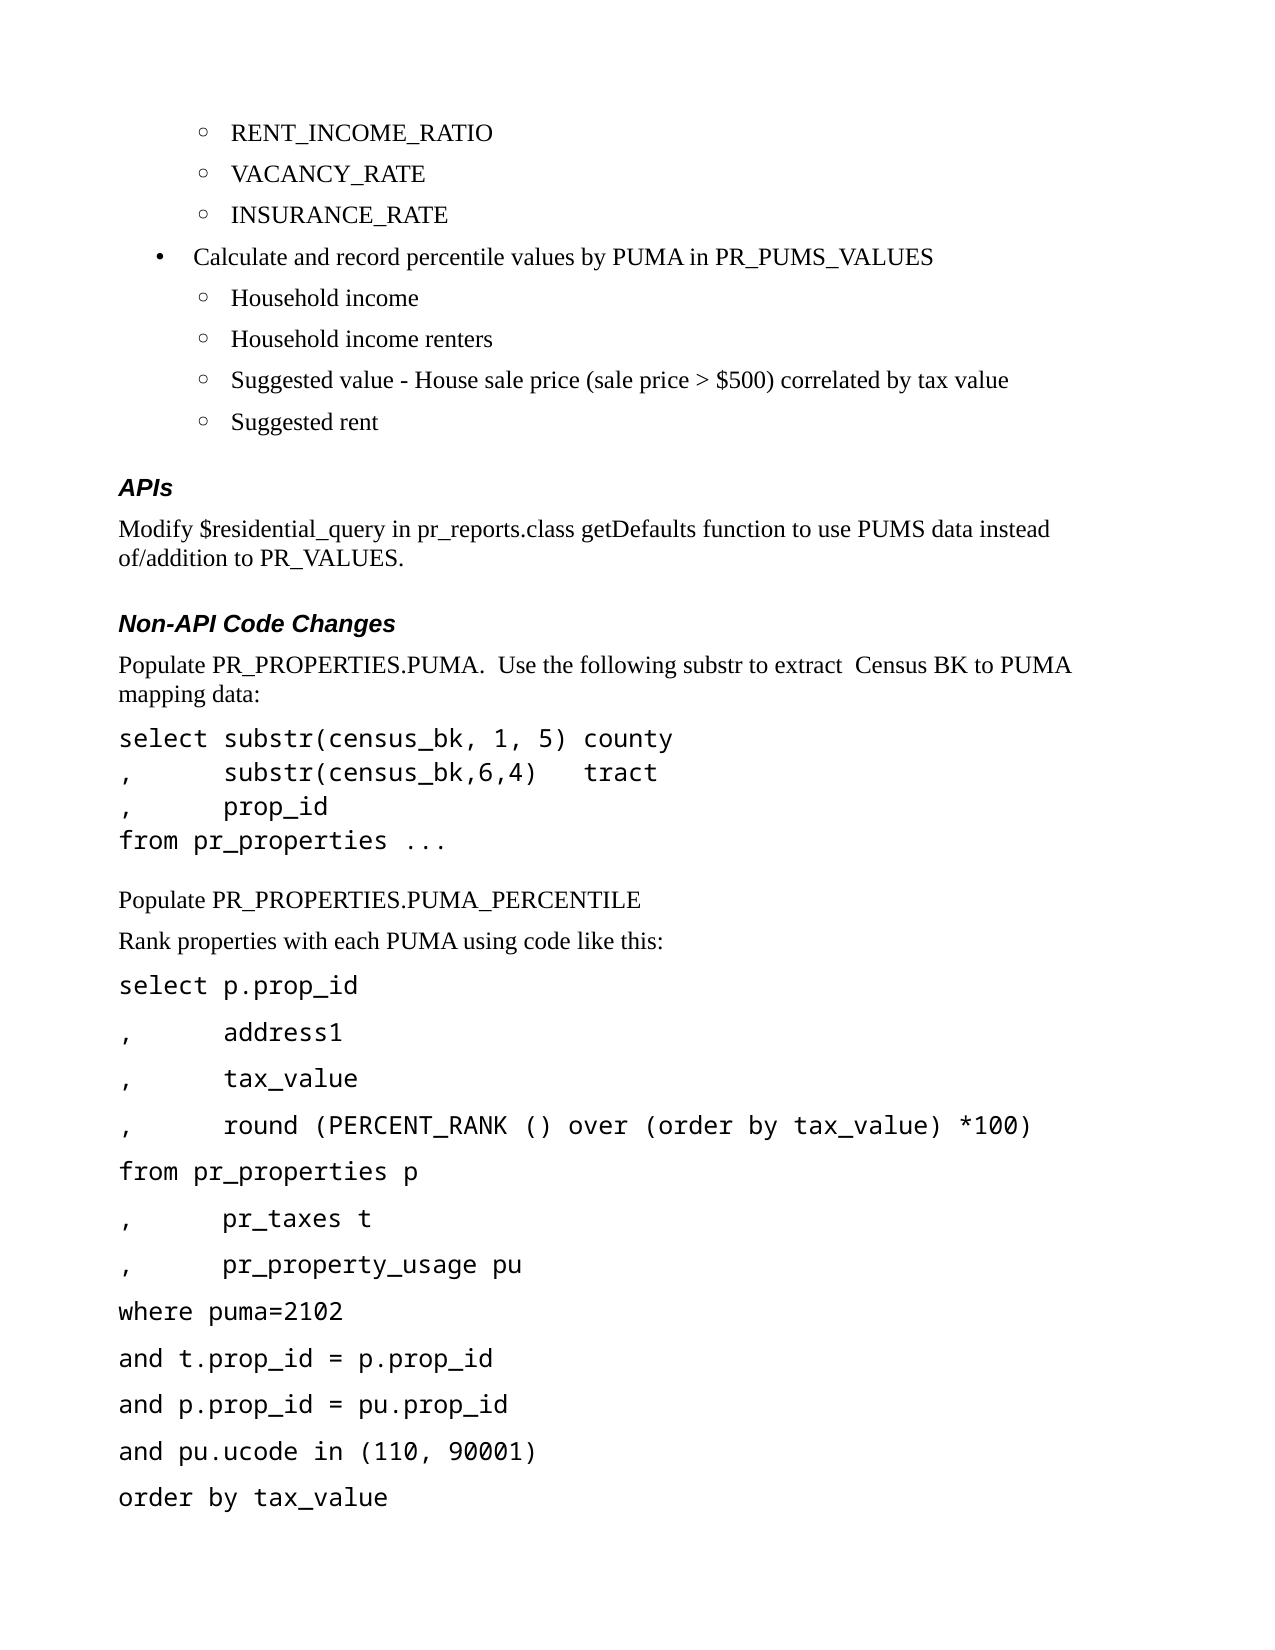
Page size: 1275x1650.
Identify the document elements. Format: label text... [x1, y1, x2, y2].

text and t.prop_id = p.prop_id [118, 1340, 1157, 1374]
text select substr(census_bk, 1, 5) county [118, 720, 1157, 754]
list Suggested rent [193, 407, 1157, 436]
text where puma=2102 [118, 1294, 1157, 1328]
subtitle APIs [118, 473, 1157, 502]
text , address1 [118, 1014, 1157, 1048]
list INSURANCE_RATE [193, 201, 1157, 229]
text , prop_id [118, 788, 1157, 822]
text from pr_properties ... [118, 822, 1157, 856]
text and pu.ucode in (110, 90001) [118, 1433, 1157, 1467]
list Household income [193, 283, 1157, 312]
list Household income renters [193, 324, 1157, 353]
text and p.prop_id = pu.prop_id [118, 1387, 1157, 1421]
list Suggested value - House sale price (sale price > $500) correlated by tax value [193, 366, 1157, 394]
text Populate PR_PROPERTIES.PUMA_PERCENTILE [118, 885, 1157, 914]
text , pr_property_usage pu [118, 1247, 1157, 1281]
text from pr_properties p [118, 1154, 1157, 1188]
text Modify $residential_query in pr_reports.class getDefaults function to use PUMS data instead of/addition to PR_VALUES. [118, 514, 1157, 572]
text , tax_value [118, 1061, 1157, 1095]
text select p.prop_id [118, 968, 1157, 1002]
list VACANCY_RATE [193, 159, 1157, 188]
text , substr(census_bk,6,4) tract [118, 754, 1157, 788]
text , pr_taxes t [118, 1201, 1157, 1234]
list Calculate and record percentile values by PUMA in PR_PUMS_VALUES [156, 242, 1157, 271]
subtitle Non-API Code Changes [118, 609, 1157, 638]
text order by tax_value [118, 1480, 1157, 1514]
text Populate PR_PROPERTIES.PUMA. Use the following substr to extract Census BK to PUMA mapping data: [118, 650, 1157, 708]
list RENT_INCOME_RATIO [193, 118, 1157, 147]
text , round (PERCENT_RANK () over (order by tax_value) *100) [118, 1107, 1157, 1141]
text Rank properties with each PUMA using code like this: [118, 926, 1157, 955]
